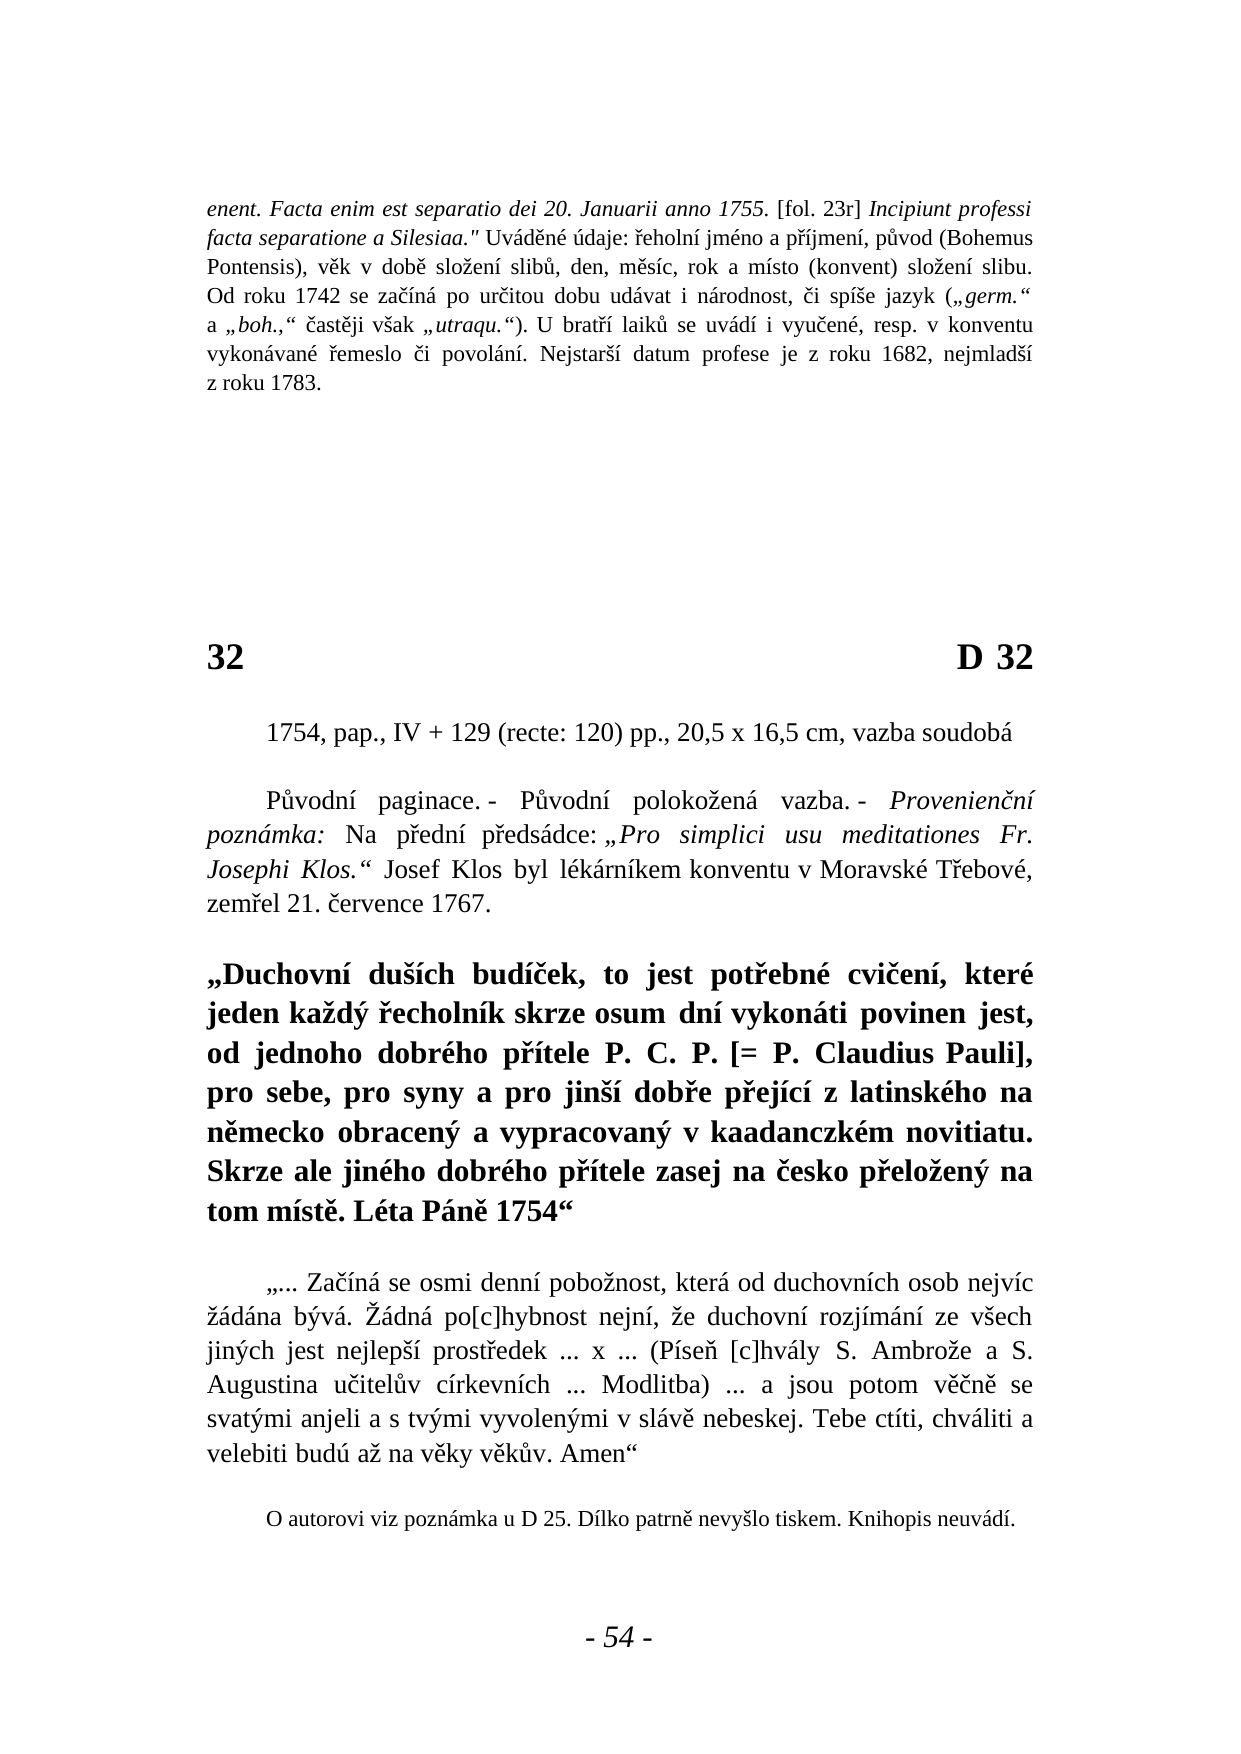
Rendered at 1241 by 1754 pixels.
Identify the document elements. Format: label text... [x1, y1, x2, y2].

text 32 D 32 [207, 634, 1033, 678]
text 1754, pap., IV + 129 (recte: 120) pp., 20,5 x 16,5 cm, vazba soudobá [266, 716, 1033, 747]
text enent. Facta enim est separatio dei 20. Januarii anno 1755. [fol. 23r] Incipiunt professi facta separatione a Silesiaa." Uváděné údaje: řeholní jméno a příjmení, původ (Bohemus Pontensis), věk v době složení slibů, den, měsíc, rok a místo (konvent) složení slibu. Od roku 1742 se začíná po určitou dobu udávat i národnost, či spíše jazyk („germ.“ a „boh.,“ častěji však „utraqu.“). U bratří laiků se uvádí i vyučené, resp. v konventu vykonávané řemeslo či povolání. Nejstarší datum profese je z roku 1682, nejmladší z roku 1783. [207, 195, 1033, 395]
text Původní paginace. - Původní polokožená vazba. - Provenienční poznámka: Na přední předsádce: „Pro simplici usu meditationes Fr. Josephi Klos.“ Josef Klos byl lékárníkem konventu v Moravské Třebové, zemřel 21. července 1767. [207, 784, 1033, 918]
text O autorovi viz poznámka u D 25. Dílko patrně nevyšlo tiskem. Knihopis neuvádí. [207, 1505, 1033, 1531]
text „... Začíná se osmi denní pobožnost, která od duchovních osob nejvíc žádána bývá. Žádná po[c]hybnost nejní, že duchovní rozjímání ze všech jiných jest nejlepší prostředek ... x ... (Píseň [c]hvály S. Ambrože a S. Augustina učitelův církevních ... Modlitba) ... a jsou potom věčně se svatými anjeli a s tvými vyvolenými v slávě nebeskej. Tebe ctíti, chváliti a velebiti budú až na věky věkův. Amen“ [207, 1266, 1033, 1468]
text „Duchovní duších budíček, to jest potřebné cvičení, které jeden každý řecholník skrze osum dní vykonáti povinen jest, od jednoho dobrého přítele P. C. P. [= P. Claudius Pauli], pro sebe, pro syny a pro jinší dobře přející z latinského na německo obracený a vypracovaný v kaadanczkém novitiatu. Skrze ale jiného dobrého přítele zasej na česko přeložený na tom místě. Léta Páně 1754“ [207, 955, 1033, 1228]
